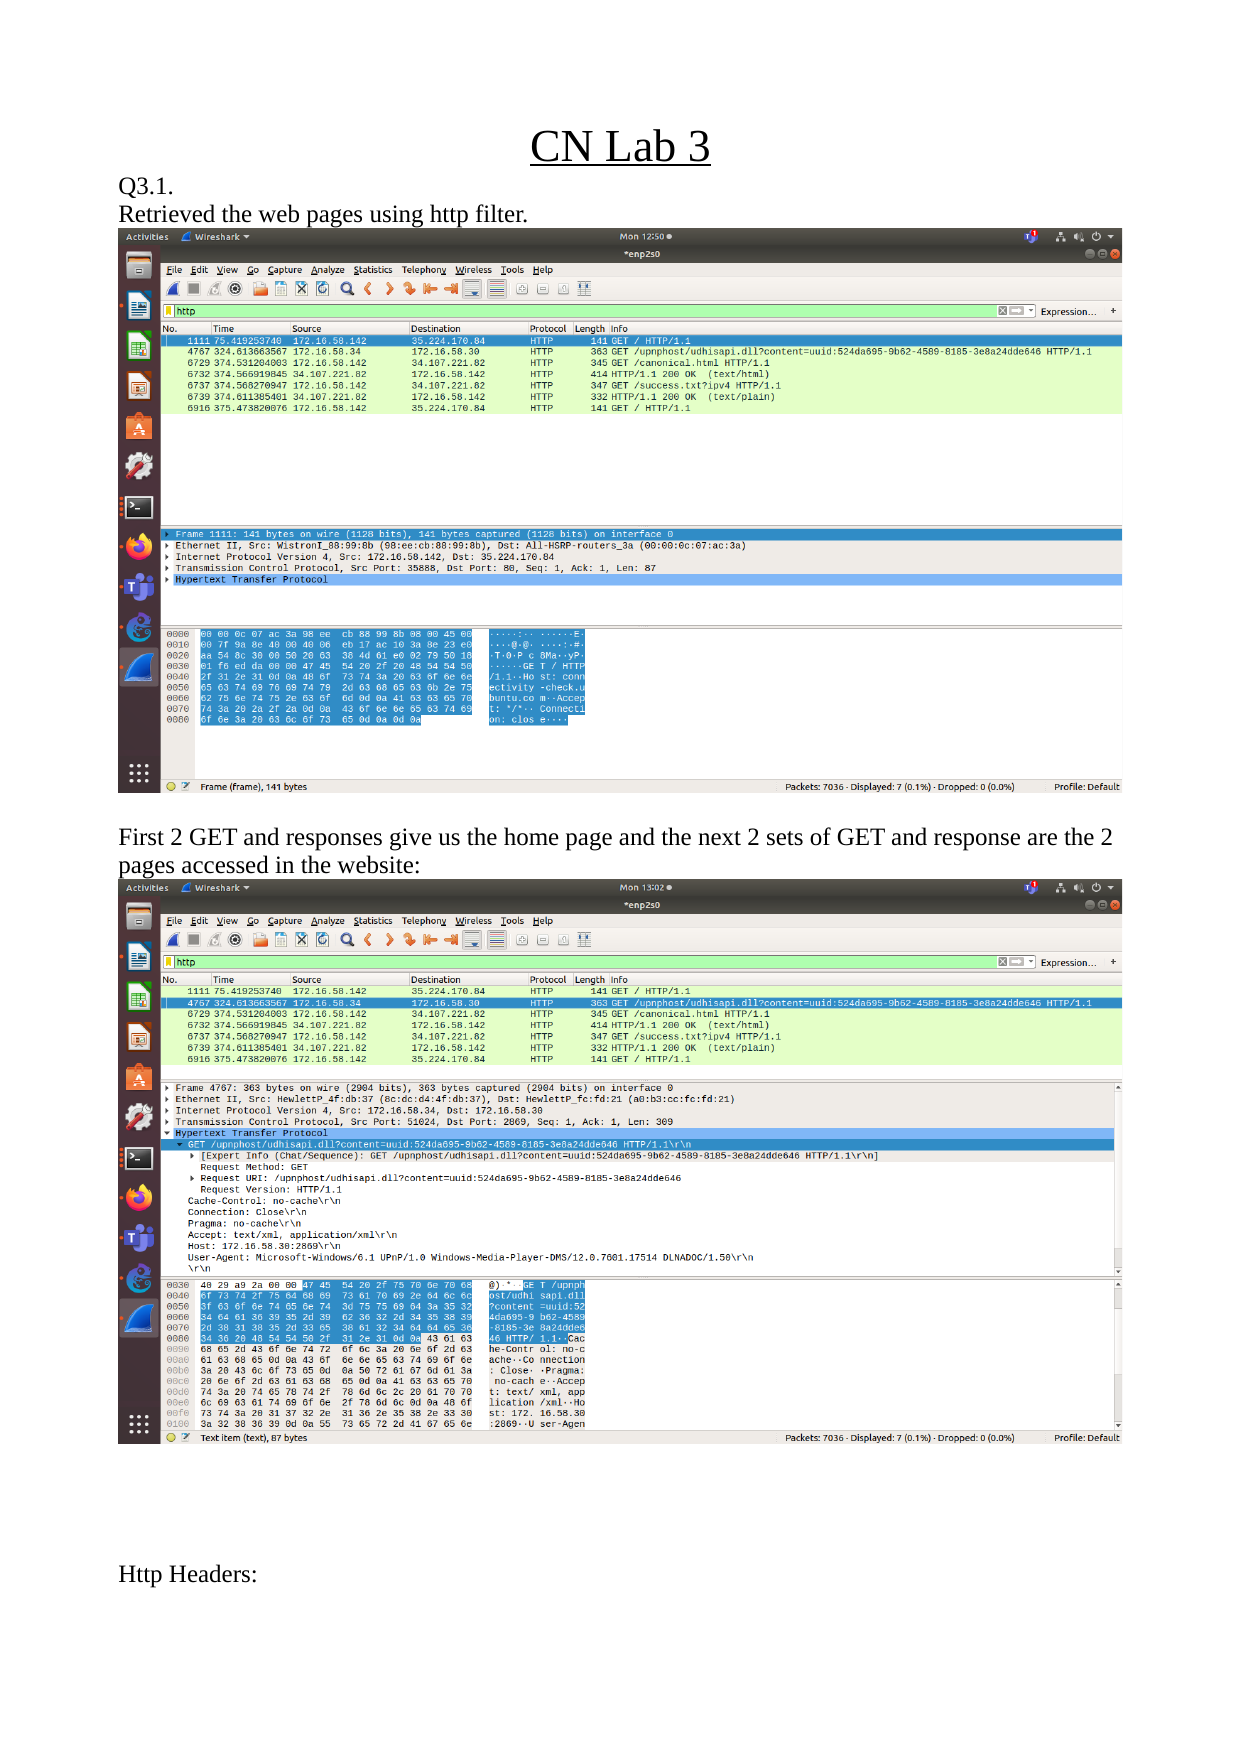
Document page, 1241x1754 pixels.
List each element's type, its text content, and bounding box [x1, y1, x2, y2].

text Http Headers: [118, 1559, 1122, 1588]
text Q3.1. [118, 171, 1122, 199]
text CN Lab 3 [118, 118, 1122, 171]
text First 2 GET and responses give us the home page and the next 2 sets of GET and response are the 2 pages accessed in the website: [118, 822, 1122, 879]
text Retrieved the web pages using http filter. [118, 199, 1122, 228]
